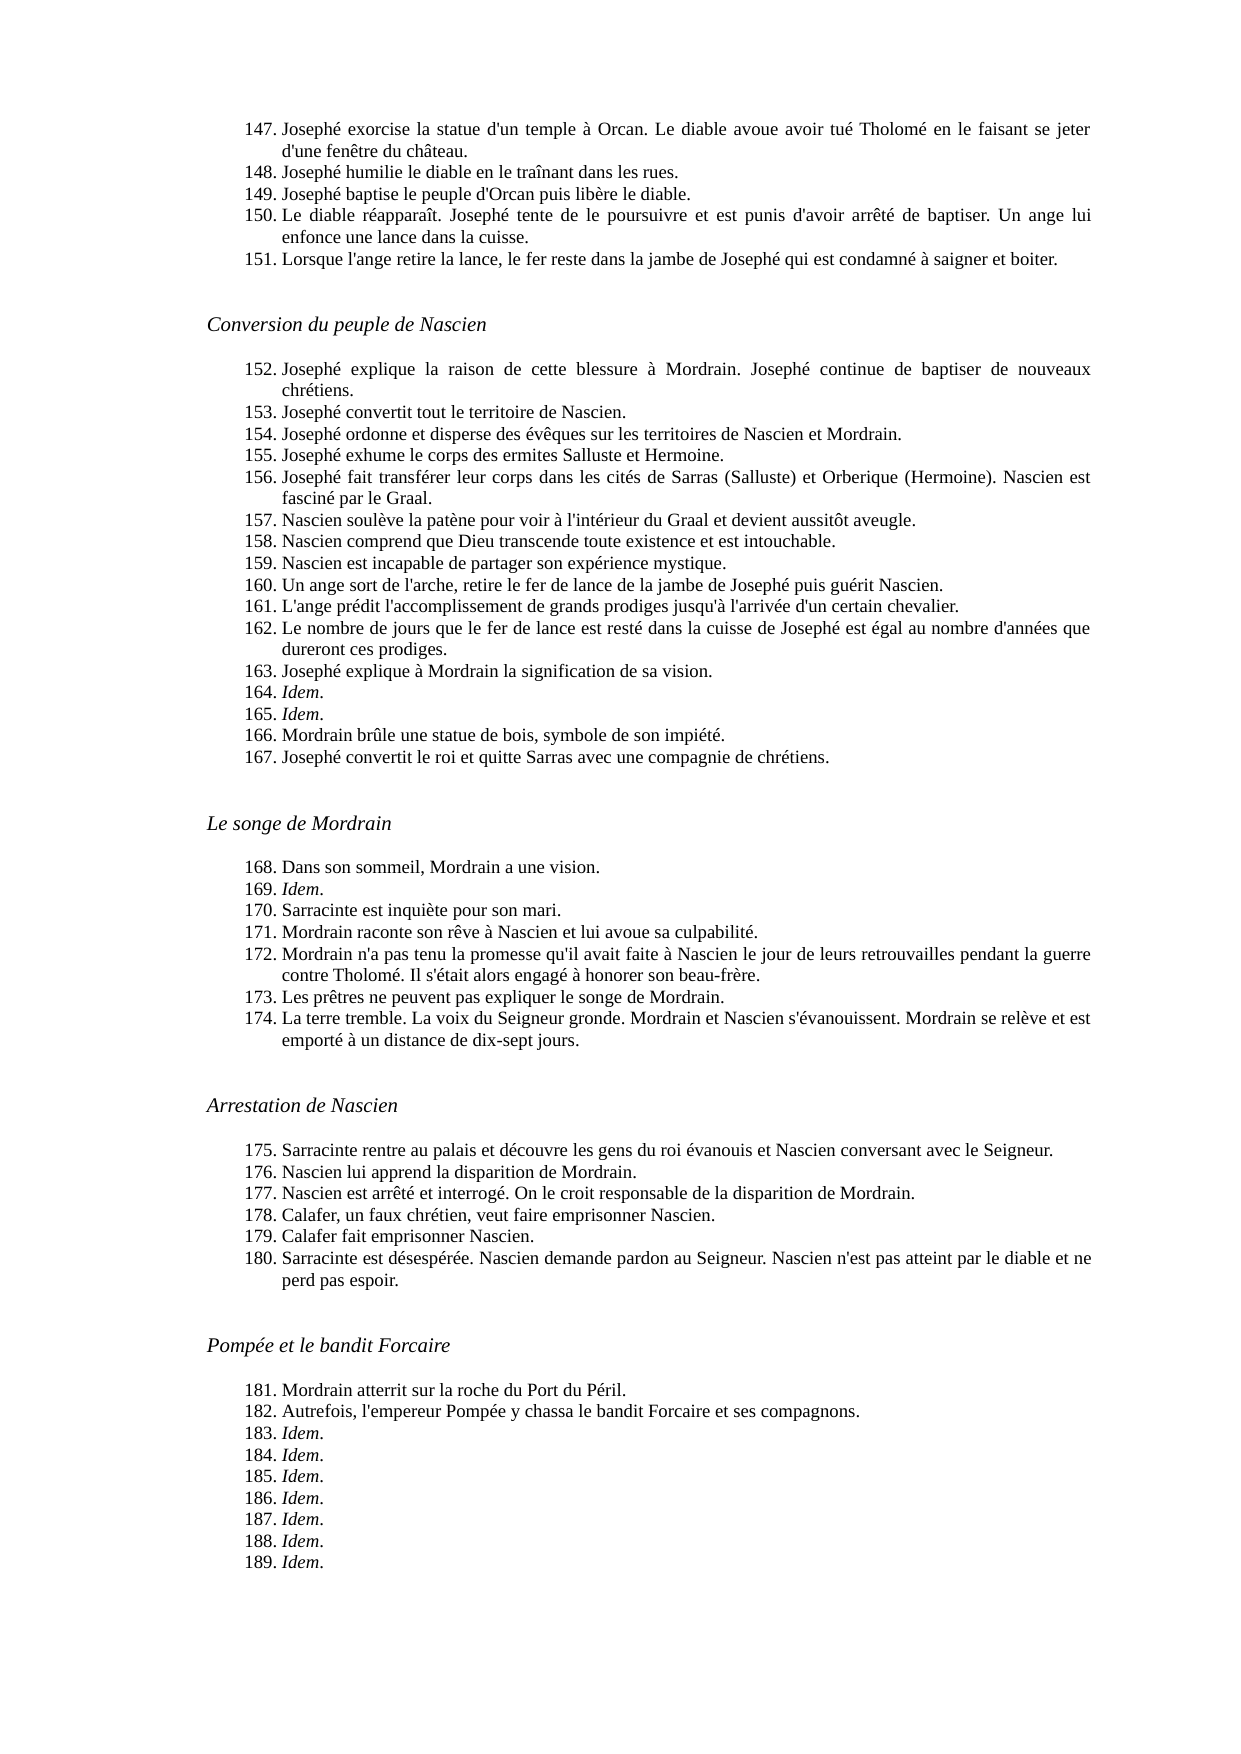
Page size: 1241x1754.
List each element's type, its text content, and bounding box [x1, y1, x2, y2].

list La terre tremble. La voix du Seigneur gronde. Mordrain et Nascien s'évanouissent. Mordrain se relève et est emporté à un distance de dix-sept jours. [244, 1007, 1093, 1050]
list Josephé exorcise la statue d'un temple à Orcan. Le diable avoue avoir tué Tholomé en le faisant se jeter d'une fenêtre du château. [244, 118, 1093, 161]
list Nascien comprend que Dieu transcende toute existence et est intouchable. [244, 530, 1093, 552]
list Dans son sommeil, Mordrain a une vision. [244, 856, 1093, 878]
list Idem. [244, 1551, 1093, 1573]
list Idem. [244, 703, 1093, 724]
list Sarracinte rentre au palais et découvre les gens du roi évanouis et Nascien conversant avec le Seigneur. [244, 1139, 1093, 1161]
list Idem. [244, 1487, 1093, 1508]
list Nascien est arrêté et interrogé. On le croit responsable de la disparition de Mordrain. [244, 1182, 1093, 1204]
list Sarracinte est désespérée. Nascien demande pardon au Seigneur. Nascien n'est pas atteint par le diable et ne perd pas espoir. [244, 1247, 1093, 1290]
list Mordrain brûle une statue de bois, symbole de son impiété. [244, 724, 1093, 746]
list L'ange prédit l'accomplissement de grands prodiges jusqu'à l'arrivée d'un certain chevalier. [244, 595, 1093, 617]
list Josephé humilie le diable en le traînant dans les rues. [244, 161, 1093, 183]
list Idem. [244, 878, 1093, 899]
list Les prêtres ne peuvent pas expliquer le songe de Mordrain. [244, 986, 1093, 1007]
text Le songe de Mordrain [207, 811, 1093, 835]
list Josephé convertit tout le territoire de Nascien. [244, 401, 1093, 422]
list Idem. [244, 1465, 1093, 1487]
text Arrestation de Nascien [207, 1093, 1093, 1117]
list Calafer fait emprisonner Nascien. [244, 1225, 1093, 1247]
list Calafer, un faux chrétien, veut faire emprisonner Nascien. [244, 1204, 1093, 1225]
text Conversion du peuple de Nascien [207, 312, 1093, 336]
list Josephé convertit le roi et quitte Sarras avec une compagnie de chrétiens. [244, 746, 1093, 767]
list Idem. [244, 1508, 1093, 1530]
list Nascien soulève la patène pour voir à l'intérieur du Graal et devient aussitôt aveugle. [244, 509, 1093, 530]
list Lorsque l'ange retire la lance, le fer reste dans la jambe de Josephé qui est condamné à saigner et boiter. [244, 247, 1093, 269]
list Nascien est incapable de partager son expérience mystique. [244, 552, 1093, 573]
list Mordrain raconte son rêve à Nascien et lui avoue sa culpabilité. [244, 921, 1093, 942]
list Josephé explique à Mordrain la signification de sa vision. [244, 660, 1093, 681]
list Idem. [244, 681, 1093, 703]
list Idem. [244, 1422, 1093, 1443]
list Un ange sort de l'arche, retire le fer de lance de la jambe de Josephé puis guérit Nascien. [244, 573, 1093, 595]
list Idem. [244, 1443, 1093, 1465]
list Josephé ordonne et disperse des évêques sur les territoires de Nascien et Mordrain. [244, 422, 1093, 444]
list Josephé exhume le corps des ermites Salluste et Hermoine. [244, 444, 1093, 466]
list Josephé fait transférer leur corps dans les cités de Sarras (Salluste) et Orberique (Hermoine). Nascien est fasciné par le Graal. [244, 466, 1093, 509]
list Le nombre de jours que le fer de lance est resté dans la cuisse de Josephé est égal au nombre d'années que dureront ces prodiges. [244, 617, 1093, 660]
list Le diable réapparaît. Josephé tente de le poursuivre et est punis d'avoir arrêté de baptiser. Un ange lui enfonce une lance dans la cuisse. [244, 204, 1093, 247]
list Mordrain atterrit sur la roche du Port du Péril. [244, 1379, 1093, 1400]
list Idem. [244, 1530, 1093, 1551]
list Sarracinte est inquiète pour son mari. [244, 899, 1093, 921]
list Nascien lui apprend la disparition de Mordrain. [244, 1161, 1093, 1182]
text Pompée et le bandit Forcaire [207, 1333, 1093, 1357]
list Josephé baptise le peuple d'Orcan puis libère le diable. [244, 183, 1093, 204]
list Josephé explique la raison de cette blessure à Mordrain. Josephé continue de baptiser de nouveaux chrétiens. [244, 358, 1093, 401]
list Autrefois, l'empereur Pompée y chassa le bandit Forcaire et ses compagnons. [244, 1400, 1093, 1422]
list Mordrain n'a pas tenu la promesse qu'il avait faite à Nascien le jour de leurs retrouvailles pendant la guerre contre Tholomé. Il s'était alors engagé à honorer son beau-frère. [244, 942, 1093, 986]
